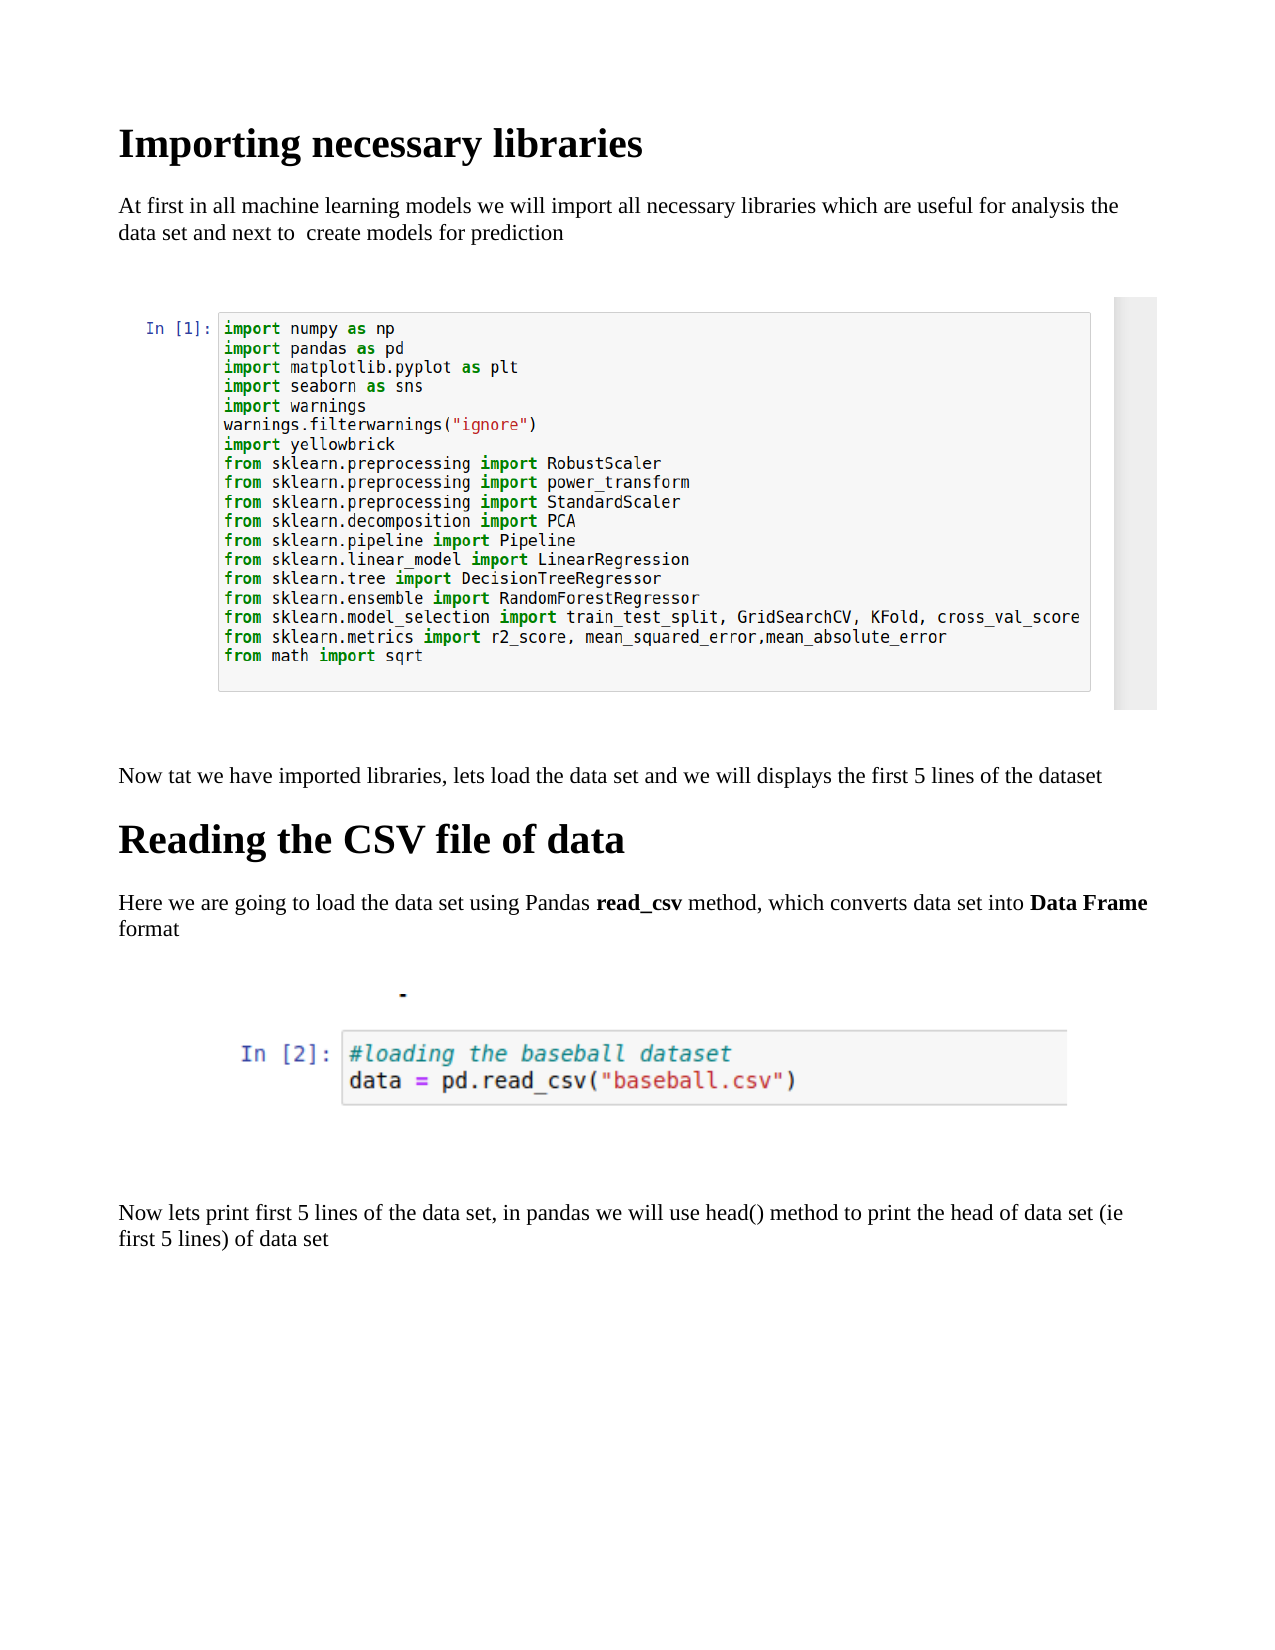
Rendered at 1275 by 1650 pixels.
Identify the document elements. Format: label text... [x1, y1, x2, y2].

text Now tat we have imported libraries, lets load the data set and we will displays the first 5 lines of the dataset [118, 762, 1157, 788]
text Importing necessary libraries [118, 118, 1157, 166]
text At first in all machine learning models we will import all necessary libraries which are useful for analysis the data set and next to create models for prediction [118, 192, 1157, 245]
text Now lets print first 5 lines of the data set, in pandas we will use head() method to print the head of data set (ie first 5 lines) of data set [118, 1199, 1157, 1251]
text Reading the CSV file of data [118, 815, 1157, 863]
text Here we are going to load the data set using Pandas read_csv method, which converts data set into Data Frame format [118, 889, 1157, 942]
picture [207, 994, 1068, 1120]
picture [118, 297, 1157, 710]
